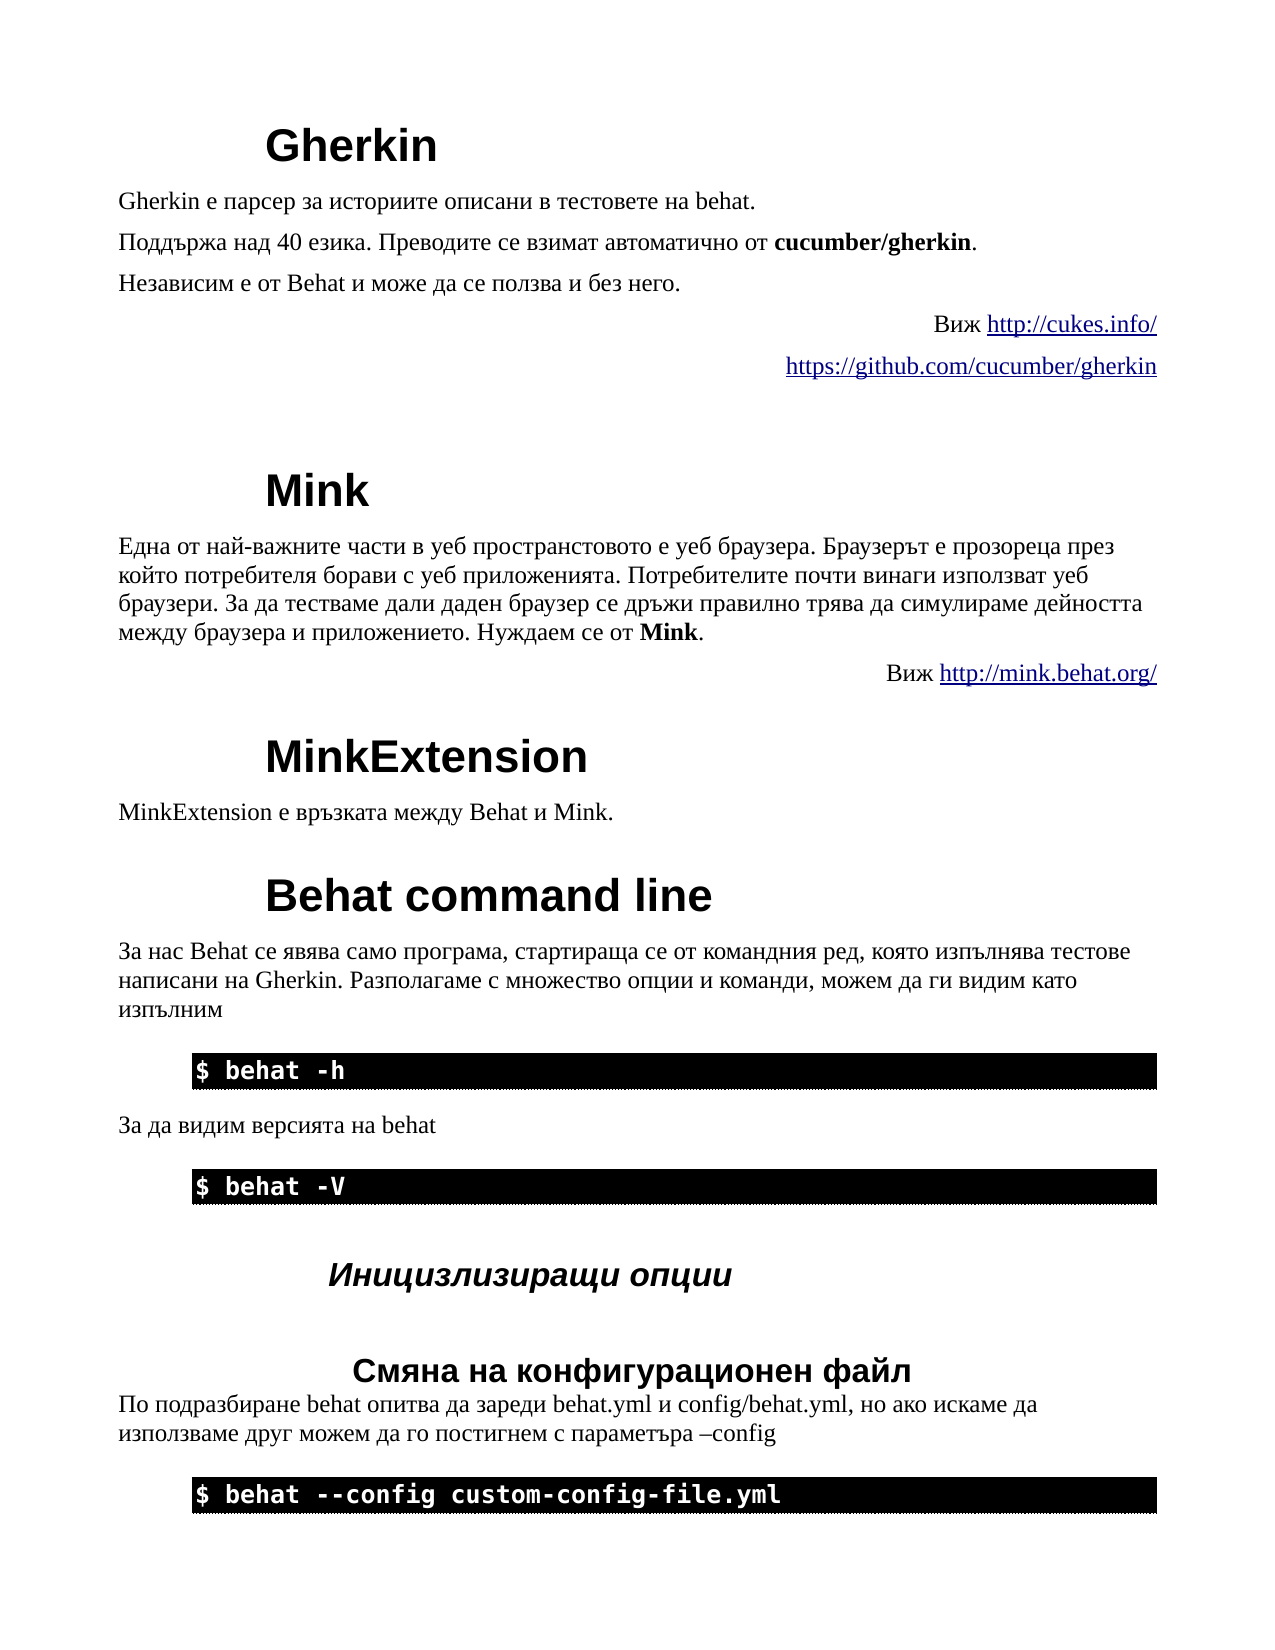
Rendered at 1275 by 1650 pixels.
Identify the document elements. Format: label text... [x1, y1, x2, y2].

subtitle MinkExtension [265, 730, 1157, 782]
text За да видим версията на behat [118, 1110, 1157, 1138]
text MinkExtension е връзката между Behat и Mink. [118, 797, 1157, 826]
text За нас Behat се явява само програма, стартираща се от командния ред, която изпълнява тестове написани на Gherkin. Разполагаме с множество опции и команди, можем да ги видим като изпълним [118, 936, 1157, 1023]
subtitle Gherkin [265, 118, 1157, 171]
text Виж http://mink.behat.org/ [118, 658, 1157, 687]
subtitle Behat command line [265, 869, 1157, 921]
text Независим е от Behat и може да се ползва и без него. [118, 268, 1157, 297]
text Една от най-важните части в уеб пространстовото е уеб браузера. Браузерът е прозореца през който потребителя борави с уеб приложенията. Потребителите почти винаги използват уеб браузери. За да тестваме дали даден браузер се дръжи правилно трява да симулираме дейността между браузера и приложението. Нуждаем се от Mink. [118, 531, 1157, 646]
text $ behat --config custom-config-file.yml [192, 1477, 1157, 1513]
text $ behat -V [192, 1169, 1157, 1204]
text $ behat -h [192, 1053, 1157, 1089]
text По подразбиране behat опитва да зареди behat.yml и config/behat.yml, но ако искаме да използваме друг можем да го постигнем с параметъра –config [118, 1389, 1157, 1447]
text Поддържа над 40 езика. Преводите се взимат автоматично от cucumber/gherkin. [118, 227, 1157, 256]
subtitle Иницизлизиращи опции [328, 1255, 1157, 1294]
text https://github.com/cucumber/gherkin [118, 351, 1157, 379]
subtitle Смяна на конфигурационен файл [352, 1351, 1157, 1389]
subtitle Mink [265, 463, 1157, 516]
text Виж http://cukes.info/ [118, 309, 1157, 338]
text Gherkin е парсер за историите описани в тестовете на behat. [118, 186, 1157, 214]
